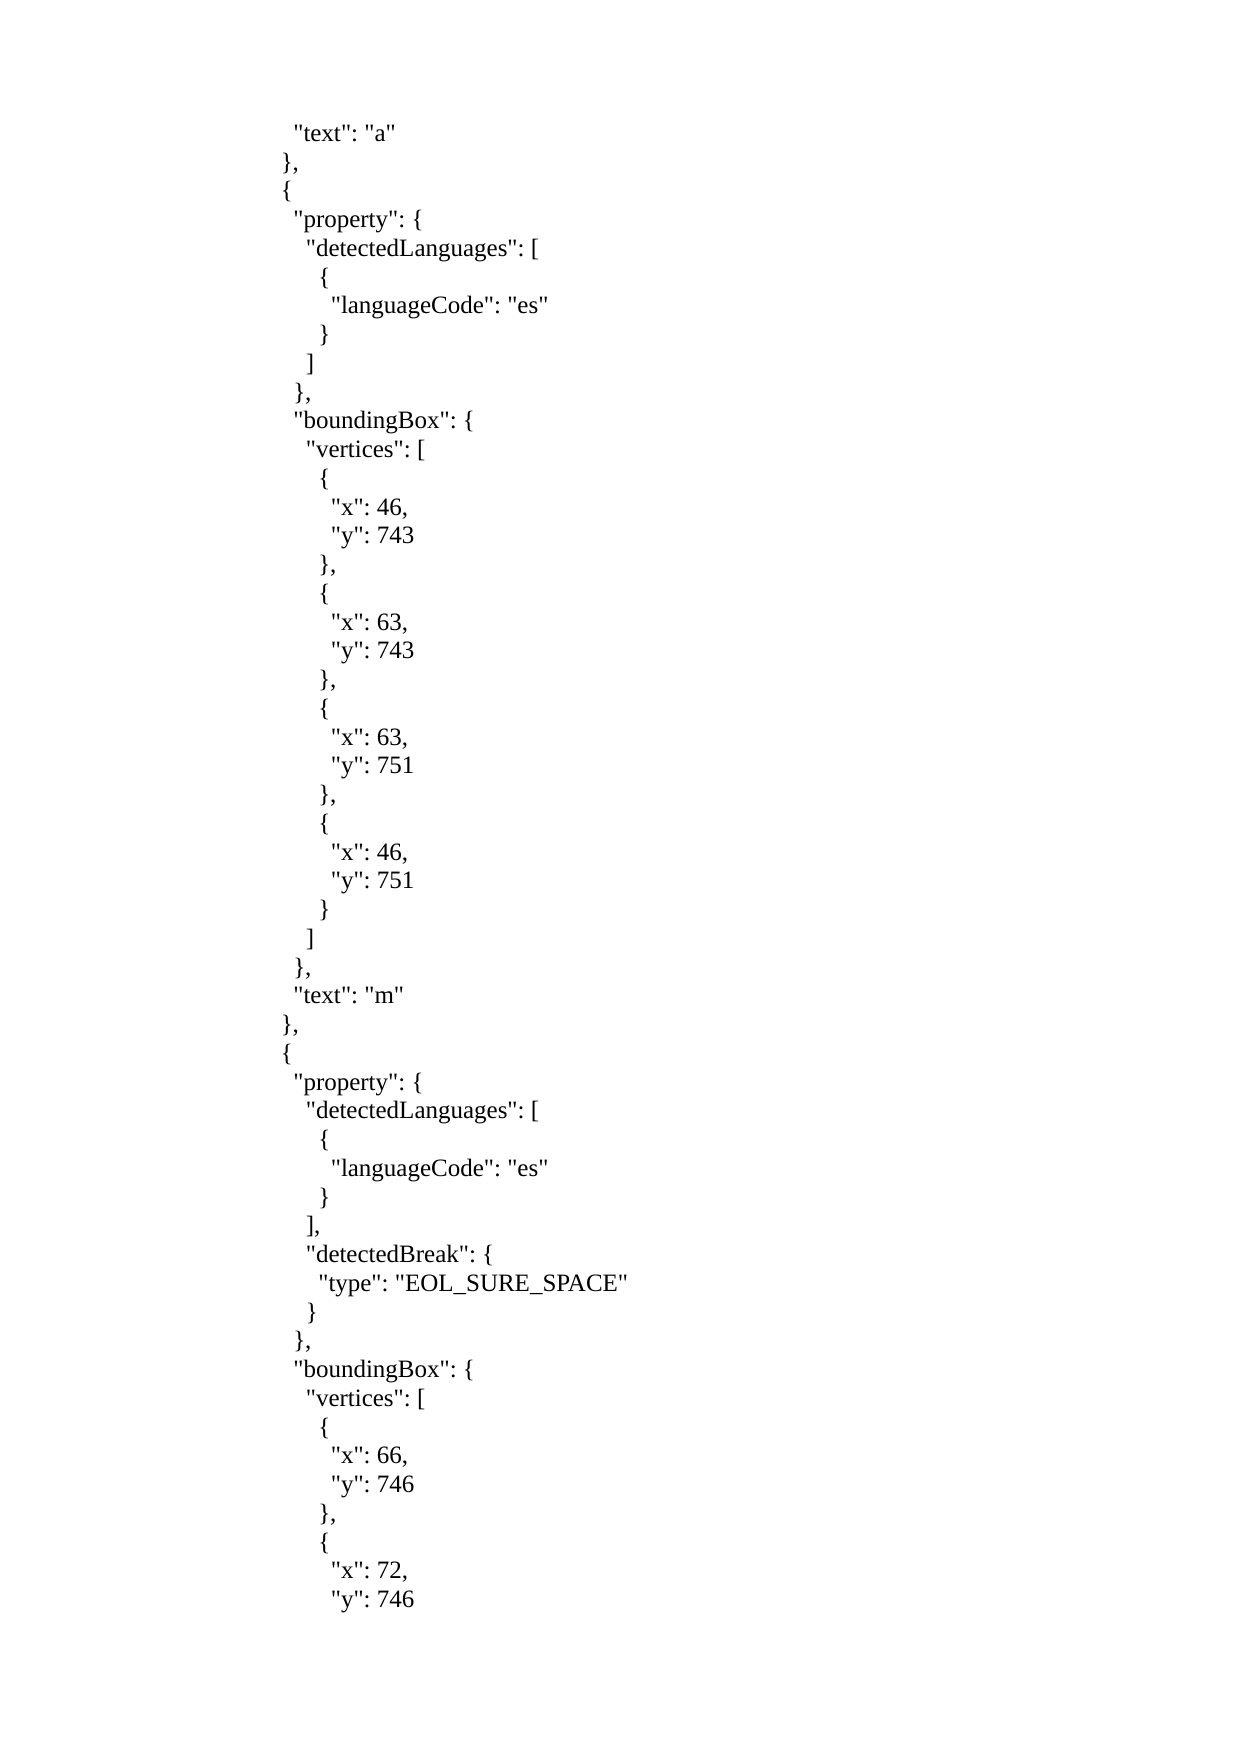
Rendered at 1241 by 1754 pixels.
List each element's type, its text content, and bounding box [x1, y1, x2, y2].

text { [118, 176, 1122, 204]
text "y": 751 [118, 751, 1122, 779]
text "y": 743 [118, 521, 1122, 549]
text } [118, 1182, 1122, 1211]
text "y": 751 [118, 866, 1122, 894]
text }, [118, 1009, 1122, 1038]
text } [118, 894, 1122, 923]
text ] [118, 923, 1122, 952]
text }, [118, 664, 1122, 693]
text "type": "EOL_SURE_SPACE" [118, 1268, 1122, 1297]
text "vertices": [ [118, 1383, 1122, 1412]
text "x": 46, [118, 837, 1122, 866]
text "detectedLanguages": [ [118, 1096, 1122, 1124]
text "text": "m" [118, 981, 1122, 1009]
text { [118, 262, 1122, 291]
text "y": 746 [118, 1584, 1122, 1613]
text "text": "a" [118, 118, 1122, 147]
text "x": 46, [118, 492, 1122, 521]
text { [118, 693, 1122, 722]
text }, [118, 549, 1122, 578]
text ] [118, 348, 1122, 377]
text "detectedLanguages": [ [118, 233, 1122, 262]
text { [118, 808, 1122, 837]
text } [118, 1297, 1122, 1326]
text }, [118, 147, 1122, 176]
text "y": 743 [118, 636, 1122, 664]
text ], [118, 1211, 1122, 1239]
text "languageCode": "es" [118, 291, 1122, 319]
text { [118, 1527, 1122, 1556]
text "boundingBox": { [118, 1354, 1122, 1383]
text "x": 66, [118, 1441, 1122, 1469]
text { [118, 1038, 1122, 1067]
text "vertices": [ [118, 434, 1122, 463]
text }, [118, 1326, 1122, 1354]
text "detectedBreak": { [118, 1239, 1122, 1268]
text { [118, 463, 1122, 492]
text "property": { [118, 1067, 1122, 1096]
text "boundingBox": { [118, 406, 1122, 434]
text "x": 63, [118, 607, 1122, 636]
text "y": 746 [118, 1469, 1122, 1498]
text }, [118, 952, 1122, 981]
text }, [118, 779, 1122, 808]
text "property": { [118, 204, 1122, 233]
text { [118, 1124, 1122, 1153]
text }, [118, 377, 1122, 406]
text }, [118, 1498, 1122, 1527]
text "languageCode": "es" [118, 1153, 1122, 1182]
text { [118, 578, 1122, 607]
text "x": 63, [118, 722, 1122, 751]
text "x": 72, [118, 1556, 1122, 1584]
text { [118, 1412, 1122, 1441]
text } [118, 319, 1122, 348]
